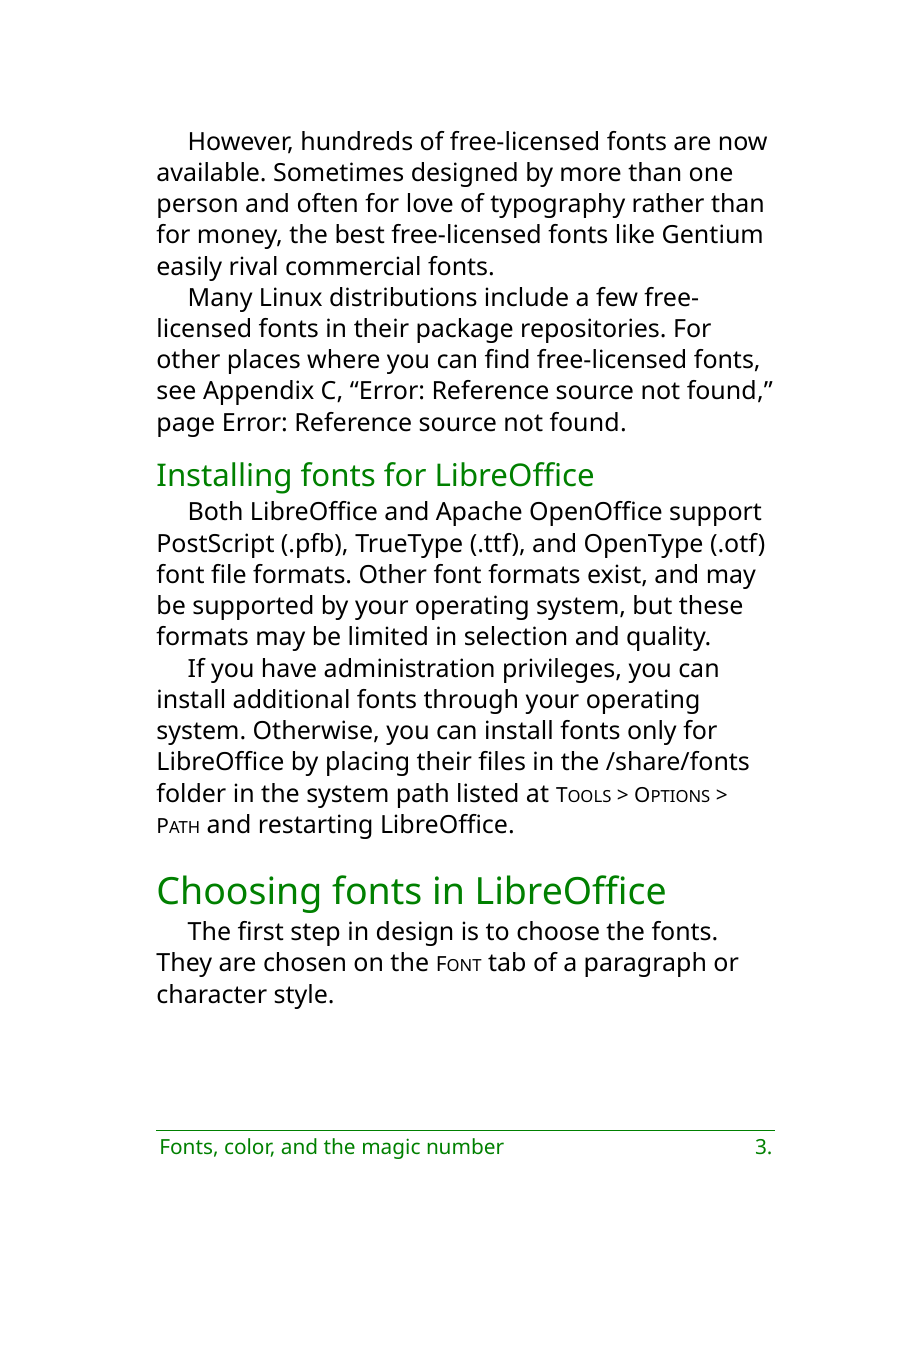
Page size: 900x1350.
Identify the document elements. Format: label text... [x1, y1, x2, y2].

text The first step in design is to choose the fonts. They are chosen on the Font tab of a paragraph or character style. [156, 916, 775, 1009]
text Both LibreOffice and Apache OpenOffice support PostScript (.pfb), TrueType (.ttf), and OpenType (.otf) font file formats. Other font formats exist, and may be supported by your operating system, but these formats may be limited in selection and quality. [156, 496, 775, 652]
text Many Linux distributions include a few free-licensed fonts in their package repositories. For other places where you can find free-licensed fonts, see Appendix C, “Error: Reference source not found,” page Error: Reference source not found. [156, 281, 775, 437]
subtitle Choosing fonts in LibreOffice [156, 864, 775, 916]
text However, hundreds of free-licensed fonts are now available. Sometimes designed by more than one person and often for love of typography rather than for money, the best free-licensed fonts like Gentium easily rival commercial fonts. [156, 125, 775, 281]
text If you have administration privileges, you can install additional fonts through your operating system. Otherwise, you can install fonts only for LibreOffice by placing their files in the /share/fonts folder in the system path listed at Tools > Options > Path and restarting LibreOffice. [156, 652, 775, 839]
subtitle Installing fonts for LibreOffice [156, 453, 775, 496]
